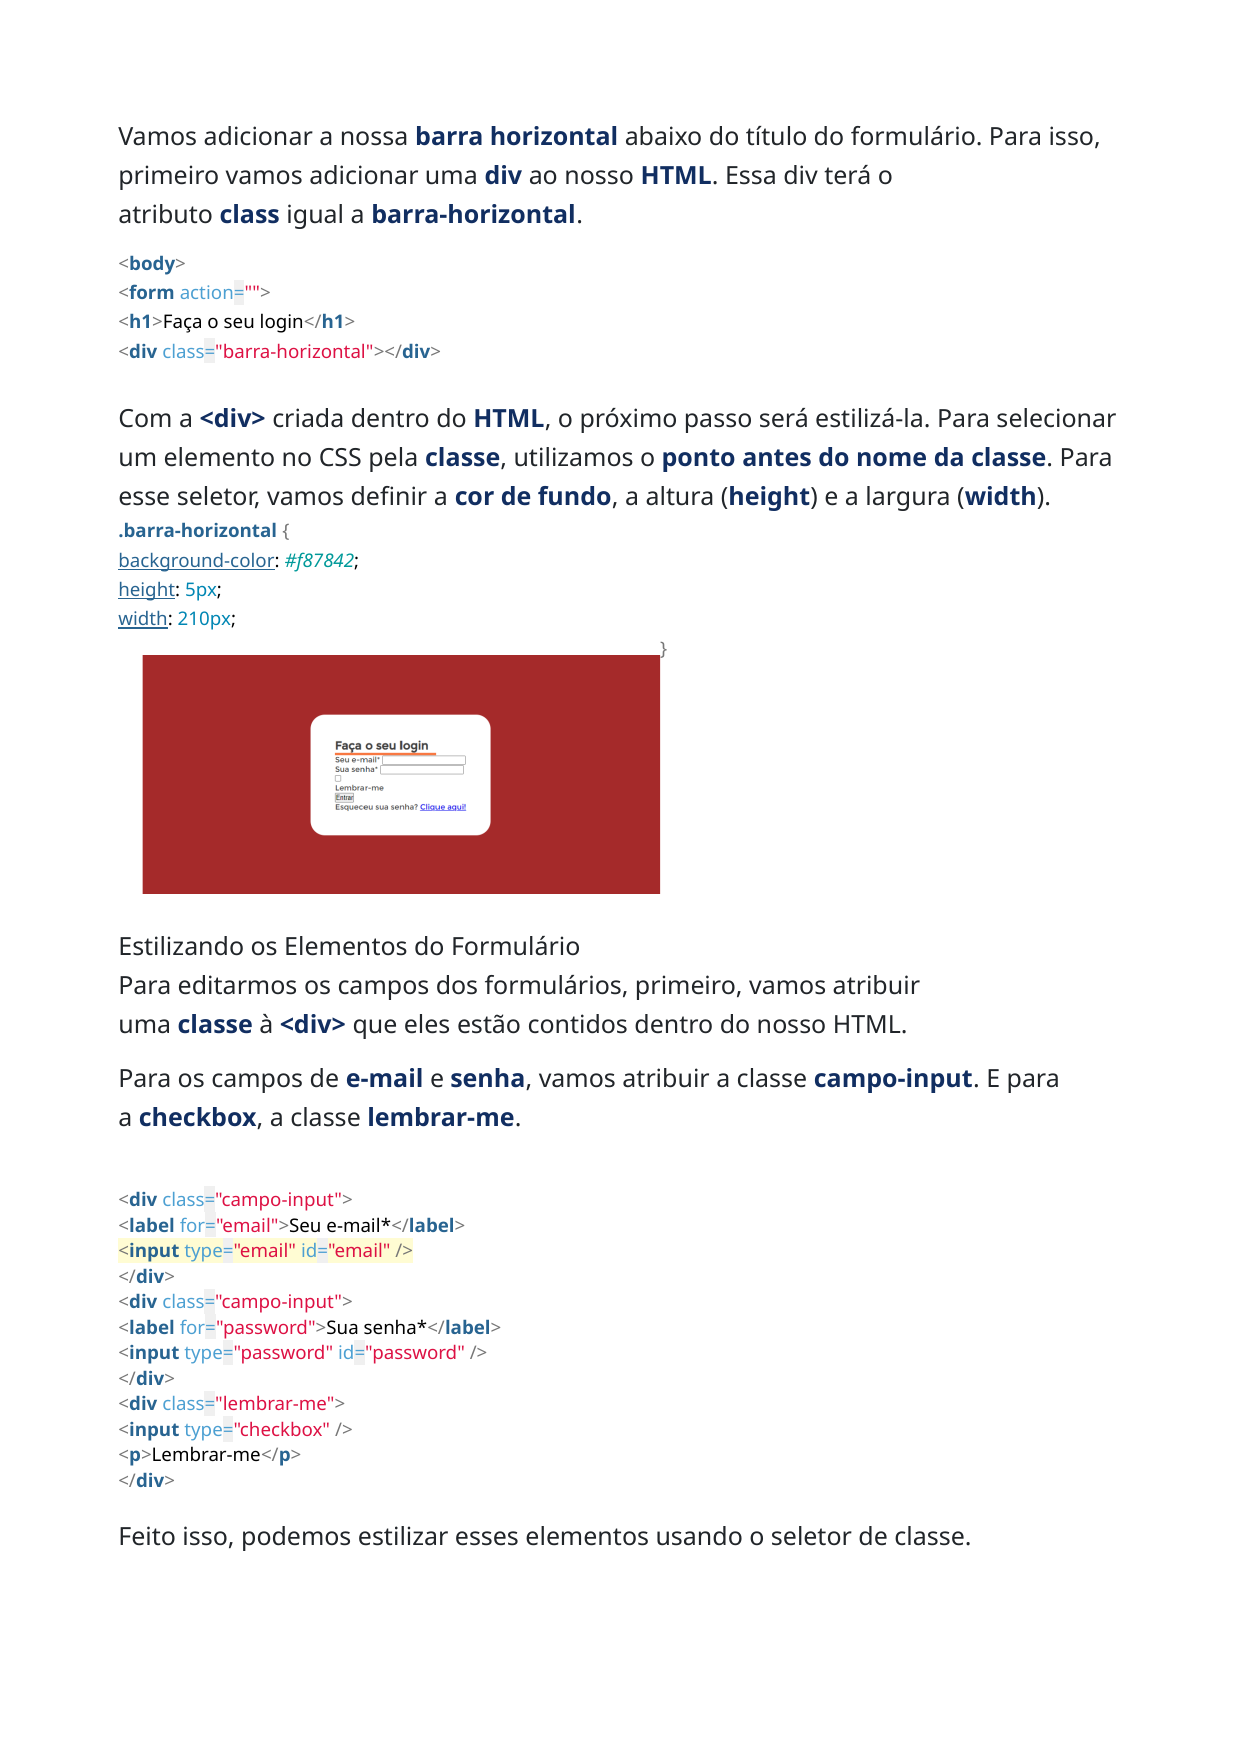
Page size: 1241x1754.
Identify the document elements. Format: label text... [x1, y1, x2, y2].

text <label for="password">Sua senha*</label> [118, 1314, 1122, 1339]
text Com a <div> criada dentro do HTML, o próximo passo será estilizá-la. Para selecionar um elemento no CSS pela classe, utilizamos o ponto antes do nome da classe. Para esse seletor, vamos definir a cor de fundo, a altura (height) e a largura (width). [118, 400, 1122, 513]
text </div> [118, 1365, 1122, 1391]
text .barra-horizontal { [118, 518, 1122, 543]
text Para os campos de e-mail e senha, vamos atribuir a classe campo-input. E para a checkbox, a classe lembrar-me. [118, 1060, 1122, 1134]
text </div> [118, 1467, 1122, 1493]
text Para editarmos os campos dos formulários, primeiro, vamos atribuir uma classe à <div> que eles estão contidos dentro do nosso HTML. [118, 967, 1122, 1041]
text <div class="lembrar-me"> [118, 1391, 1122, 1416]
text <form action=""> [118, 279, 1122, 305]
text Estilizando os Elementos do Formulário [118, 928, 1122, 962]
text <input type="email" id="email" /> [118, 1237, 1122, 1263]
text <label for="email">Seu e-mail*</label> [118, 1212, 1122, 1237]
text <body> [118, 250, 1122, 276]
text <h1>Faça o seu login</h1> [118, 309, 1122, 334]
text <input type="password" id="password" /> [118, 1339, 1122, 1365]
text <div class="barra-horizontal"></div> [118, 338, 1122, 363]
text </div> [118, 1263, 1122, 1288]
text <p>Lembrar-me</p> [118, 1442, 1122, 1467]
picture [142, 655, 661, 894]
text Feito isso, podemos estilizar esses elementos usando o seletor de classe. [118, 1518, 1122, 1552]
text background-color: #f87842; [118, 547, 1122, 573]
text height: 5px; [118, 576, 1122, 602]
text <div class="campo-input"> [118, 1288, 1122, 1314]
text <div class="campo-input"> [118, 1186, 1122, 1212]
text <input type="checkbox" /> [118, 1416, 1122, 1442]
text } [118, 635, 1122, 660]
text width: 210px; [118, 606, 1122, 631]
text Vamos adicionar a nossa barra horizontal abaixo do título do formulário. Para isso, primeiro vamos adicionar uma div ao nosso HTML. Essa div terá o atributo class igual a barra-horizontal. [118, 118, 1122, 231]
